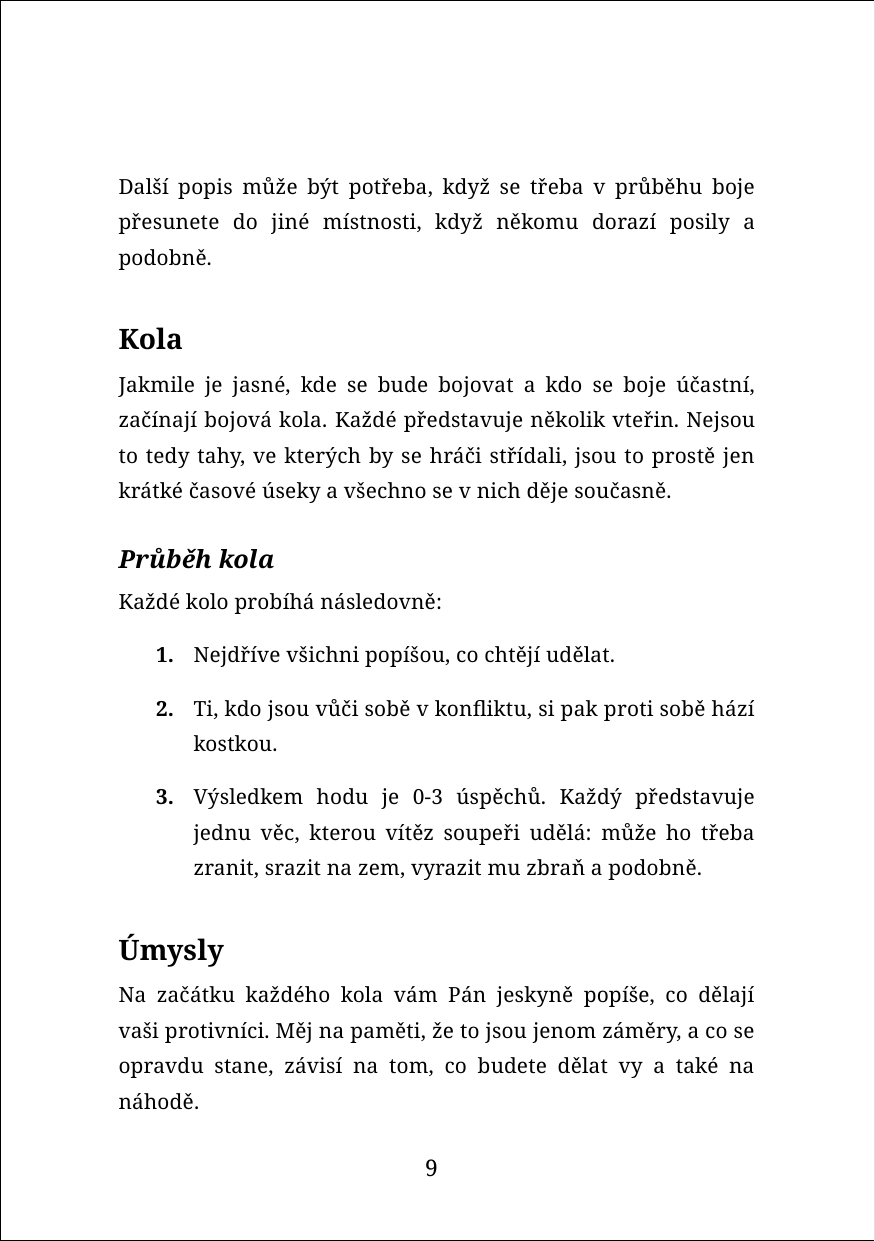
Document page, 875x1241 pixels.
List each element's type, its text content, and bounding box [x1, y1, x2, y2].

subtitle Kola [118, 320, 756, 358]
text Další popis může být potřeba, když se třeba v průběhu boje přesunete do jiné místnosti, když někomu dorazí posily a podobně. [118, 172, 756, 271]
list Nejdříve všichni popíšou, co chtějí udělat. [156, 640, 756, 669]
list Ti, kdo jsou vůči sobě v konfliktu, si pak proti sobě hází kostkou. [156, 694, 756, 758]
text Každé kolo probíhá následovně: [118, 587, 756, 616]
text Na začátku každého kola vám Pán jeskyně popíše, co dělají vaši protivníci. Měj na paměti, že to jsou jenom záměry, a co se opravdu stane, závisí na tom, co budete dělat vy a také na náhodě. [118, 980, 756, 1115]
subtitle Úmysly [118, 930, 756, 969]
list Výsledkem hodu je 0-3 úspěchů. Každý představuje jednu věc, kterou vítěz soupeři udělá: může ho třeba zranit, srazit na zem, vyrazit mu zbraň a podobně. [156, 782, 756, 882]
text Jakmile je jasné, kde se bude bojovat a kdo se boje účastní, začínají bojová kola. Každé představuje několik vteřin. Nejsou to tedy tahy, ve kterých by se hráči střídali, jsou to prostě jen krátké časové úseky a všechno se v nich děje současně. [118, 370, 756, 505]
subtitle Průběh kola [118, 541, 756, 575]
